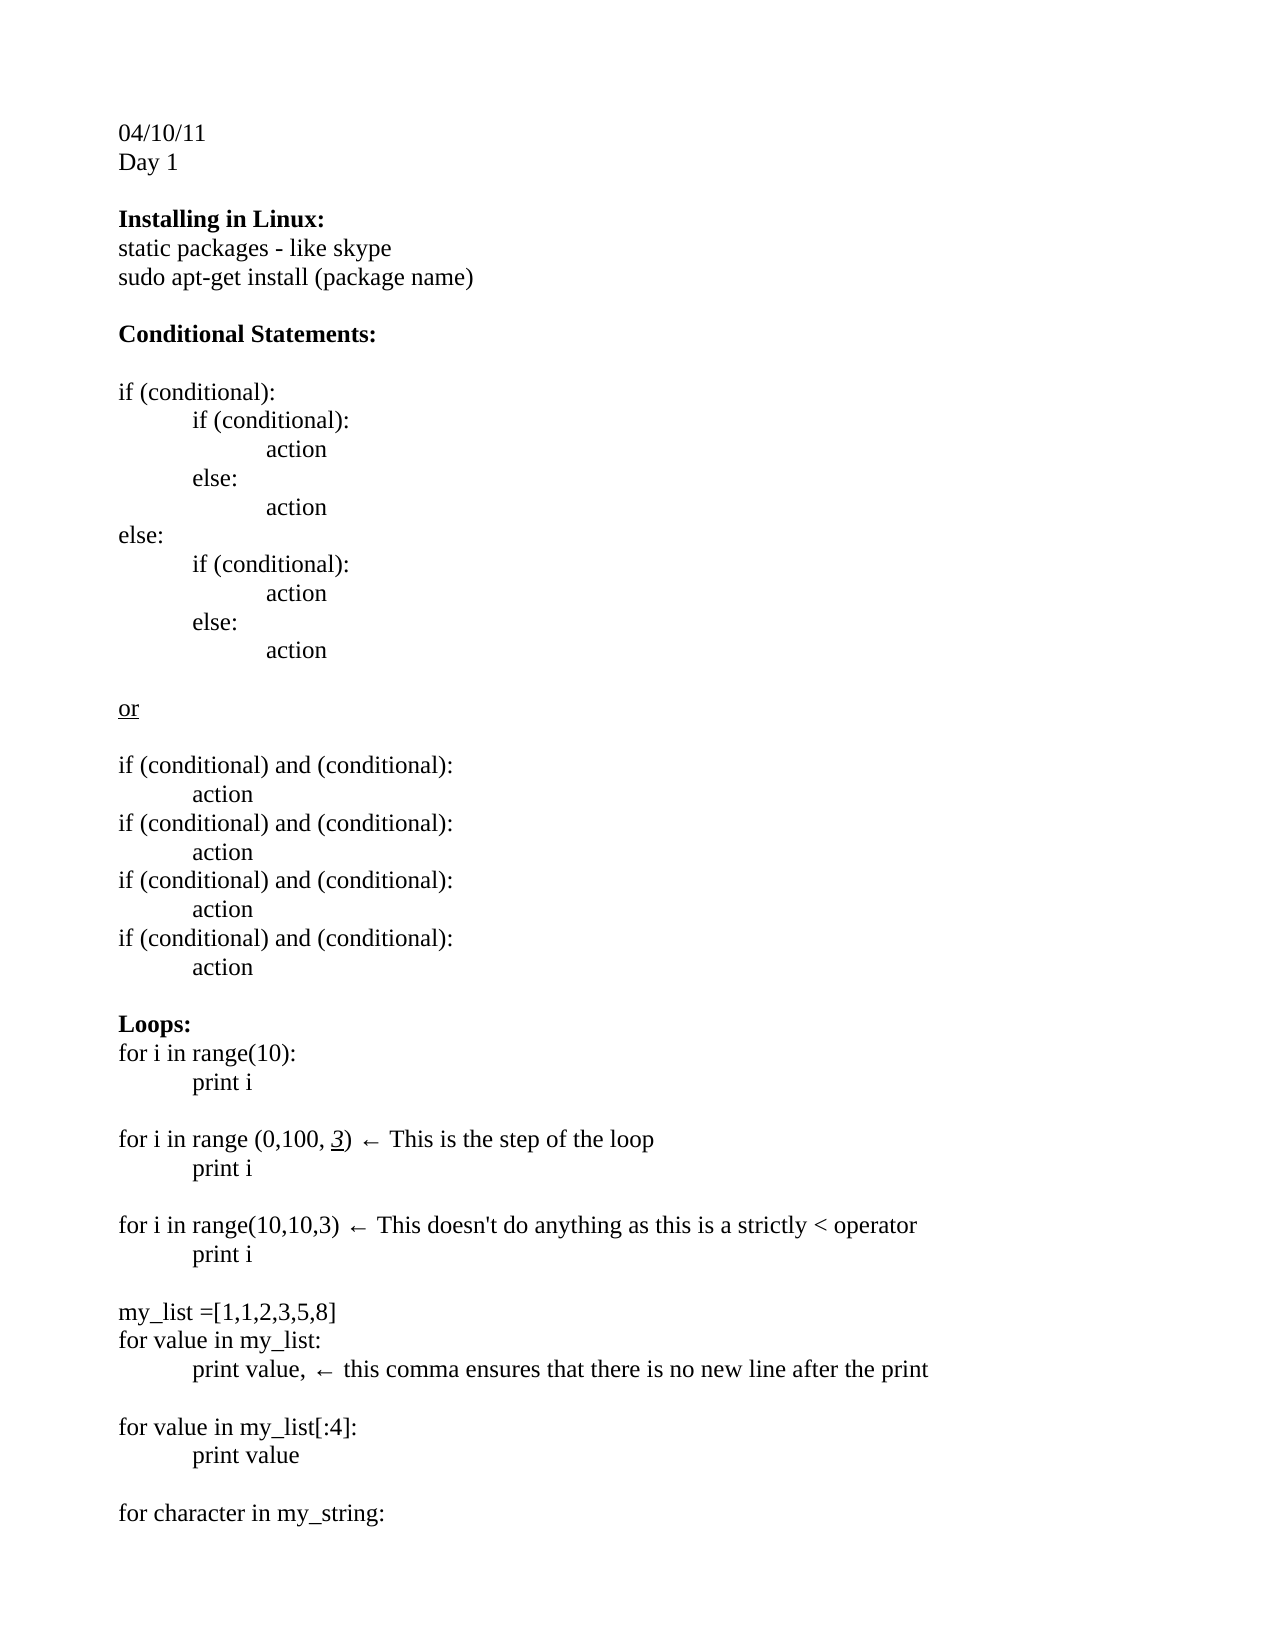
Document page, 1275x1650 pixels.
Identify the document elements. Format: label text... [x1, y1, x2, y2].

text else: [118, 607, 1157, 636]
text print value [118, 1441, 1157, 1469]
text action [118, 578, 1157, 607]
text action [118, 837, 1157, 866]
text for i in range (0,100, 3) ← This is the step of the loop [118, 1124, 1157, 1153]
text or [118, 693, 1157, 722]
text Loops: [118, 1009, 1157, 1038]
text if (conditional) and (conditional): [118, 923, 1157, 952]
text print i [118, 1153, 1157, 1182]
text for i in range(10): [118, 1038, 1157, 1067]
text Installing in Linux: [118, 204, 1157, 233]
text if (conditional): [118, 377, 1157, 406]
text print value, ← this comma ensures that there is no new line after the print [118, 1354, 1157, 1383]
text for i in range(10,10,3) ← This doesn't do anything as this is a strictly < operator [118, 1211, 1157, 1239]
text print i [118, 1067, 1157, 1124]
text Day 1 [118, 147, 1157, 176]
text action [118, 636, 1157, 664]
text 04/10/11 [118, 118, 1157, 147]
text my_list =[1,1,2,3,5,8] [118, 1297, 1157, 1326]
text action [118, 894, 1157, 923]
text if (conditional) and (conditional): [118, 866, 1157, 894]
text print i [118, 1239, 1157, 1268]
text else: [118, 463, 1157, 492]
text for character in my_string: [118, 1498, 1157, 1527]
text if (conditional): [118, 549, 1157, 578]
text if (conditional) and (conditional): [118, 751, 1157, 779]
text sudo apt-get install (package name) [118, 262, 1157, 291]
text for value in my_list[:4]: [118, 1412, 1157, 1441]
text action [118, 952, 1157, 981]
text Conditional Statements: [118, 319, 1157, 348]
text else: [118, 521, 1157, 549]
text action [118, 492, 1157, 521]
text action [118, 779, 1157, 808]
text if (conditional): [118, 406, 1157, 434]
text static packages - like skype [118, 233, 1157, 262]
text for value in my_list: [118, 1326, 1157, 1354]
text if (conditional) and (conditional): [118, 808, 1157, 837]
text action [118, 434, 1157, 463]
